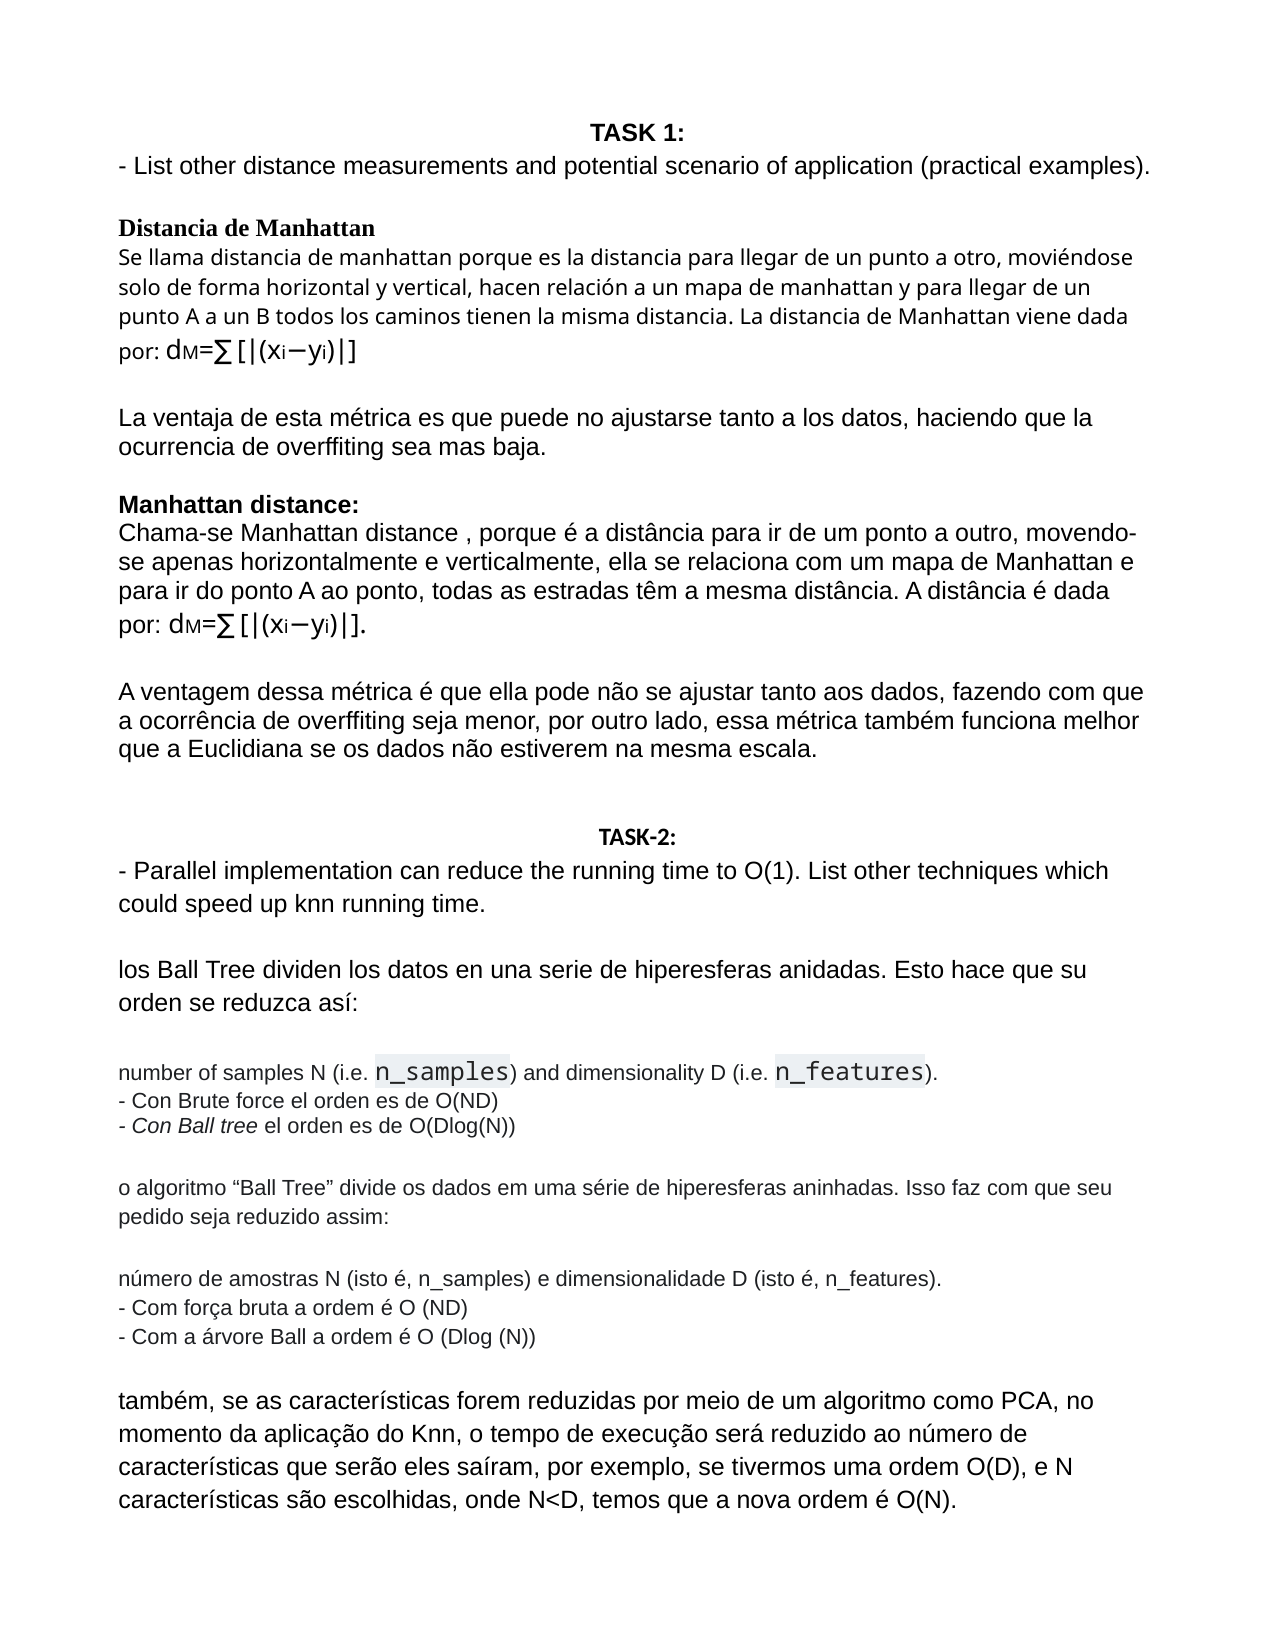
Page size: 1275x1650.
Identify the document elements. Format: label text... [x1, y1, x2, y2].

text - Parallel implementation can reduce the running time to O(1). List other techniques which could speed up knn running time. [118, 856, 1157, 917]
text La ventaja de esta métrica es que puede no ajustarse tanto a los datos, haciendo que la ocurrencia de overffiting sea mas baja. [118, 403, 1157, 461]
text número de amostras N (isto é, n_samples) e dimensionalidade D (isto é, n_features). [118, 1266, 1157, 1291]
text o algoritmo “Ball Tree” divide os dados em uma série de hiperesferas aninhadas. Isso faz com que seu pedido seja reduzido assim: [118, 1175, 1157, 1229]
text number of samples N (i.e. n_samples) and dimensionality D (i.e. n_features). [118, 1054, 1157, 1088]
text - Con Ball tree el orden es de O(Dlog(N)) [118, 1113, 1157, 1138]
text também, se as características forem reduzidas por meio de um algoritmo como PCA, no momento da aplicação do Knn, o tempo de execução será reduzido ao número de características que serão eles saíram, por exemplo, se tivermos uma ordem O(D), e N características são escolhidas, onde N<D, temos que a nova ordem é O(N). [118, 1386, 1157, 1514]
text A ventagem dessa métrica é que ella pode não se ajustar tanto aos dados, fazendo com que a ocorrência de overffiting seja menor, por outro lado, essa métrica também funciona melhor que a Euclidiana se os dados não estiverem na mesma escala. [118, 677, 1157, 763]
text Distancia de Manhattan [118, 213, 1157, 242]
text - Com força bruta a ordem é O (ND) [118, 1295, 1157, 1320]
text - Com a árvore Ball a ordem é O (Dlog (N)) [118, 1324, 1157, 1349]
text Se llama distancia de manhattan porque es la distancia para llegar de un punto a otro, moviéndose solo de forma horizontal y vertical, hacen relación a un mapa de manhattan y para llegar de un punto A a un B todos los caminos tienen la misma distancia. La distancia de Manhattan viene dada por: dM=∑ [∣(xi−yi)∣] [118, 242, 1157, 367]
text TASK-2: [118, 821, 1157, 851]
text - Con Brute force el orden es de O(ND) [118, 1088, 1157, 1113]
text Chama-se Manhattan distance , porque é a distância para ir de um ponto a outro, movendo-se apenas horizontalmente e verticalmente, ella se relaciona com um mapa de Manhattan e para ir do ponto A ao ponto, todas as estradas têm a mesma distância. A distância é dada por: dM=∑ [∣(xi−yi)∣]. [118, 518, 1157, 641]
text Manhattan distance: [118, 489, 1157, 518]
text los Ball Tree dividen los datos en una serie de hiperesferas anidadas. Esto hace que su orden se reduzca así: [118, 955, 1157, 1016]
text TASK 1: [118, 118, 1157, 147]
text - List other distance measurements and potential scenario of application (practical examples). [118, 151, 1157, 180]
